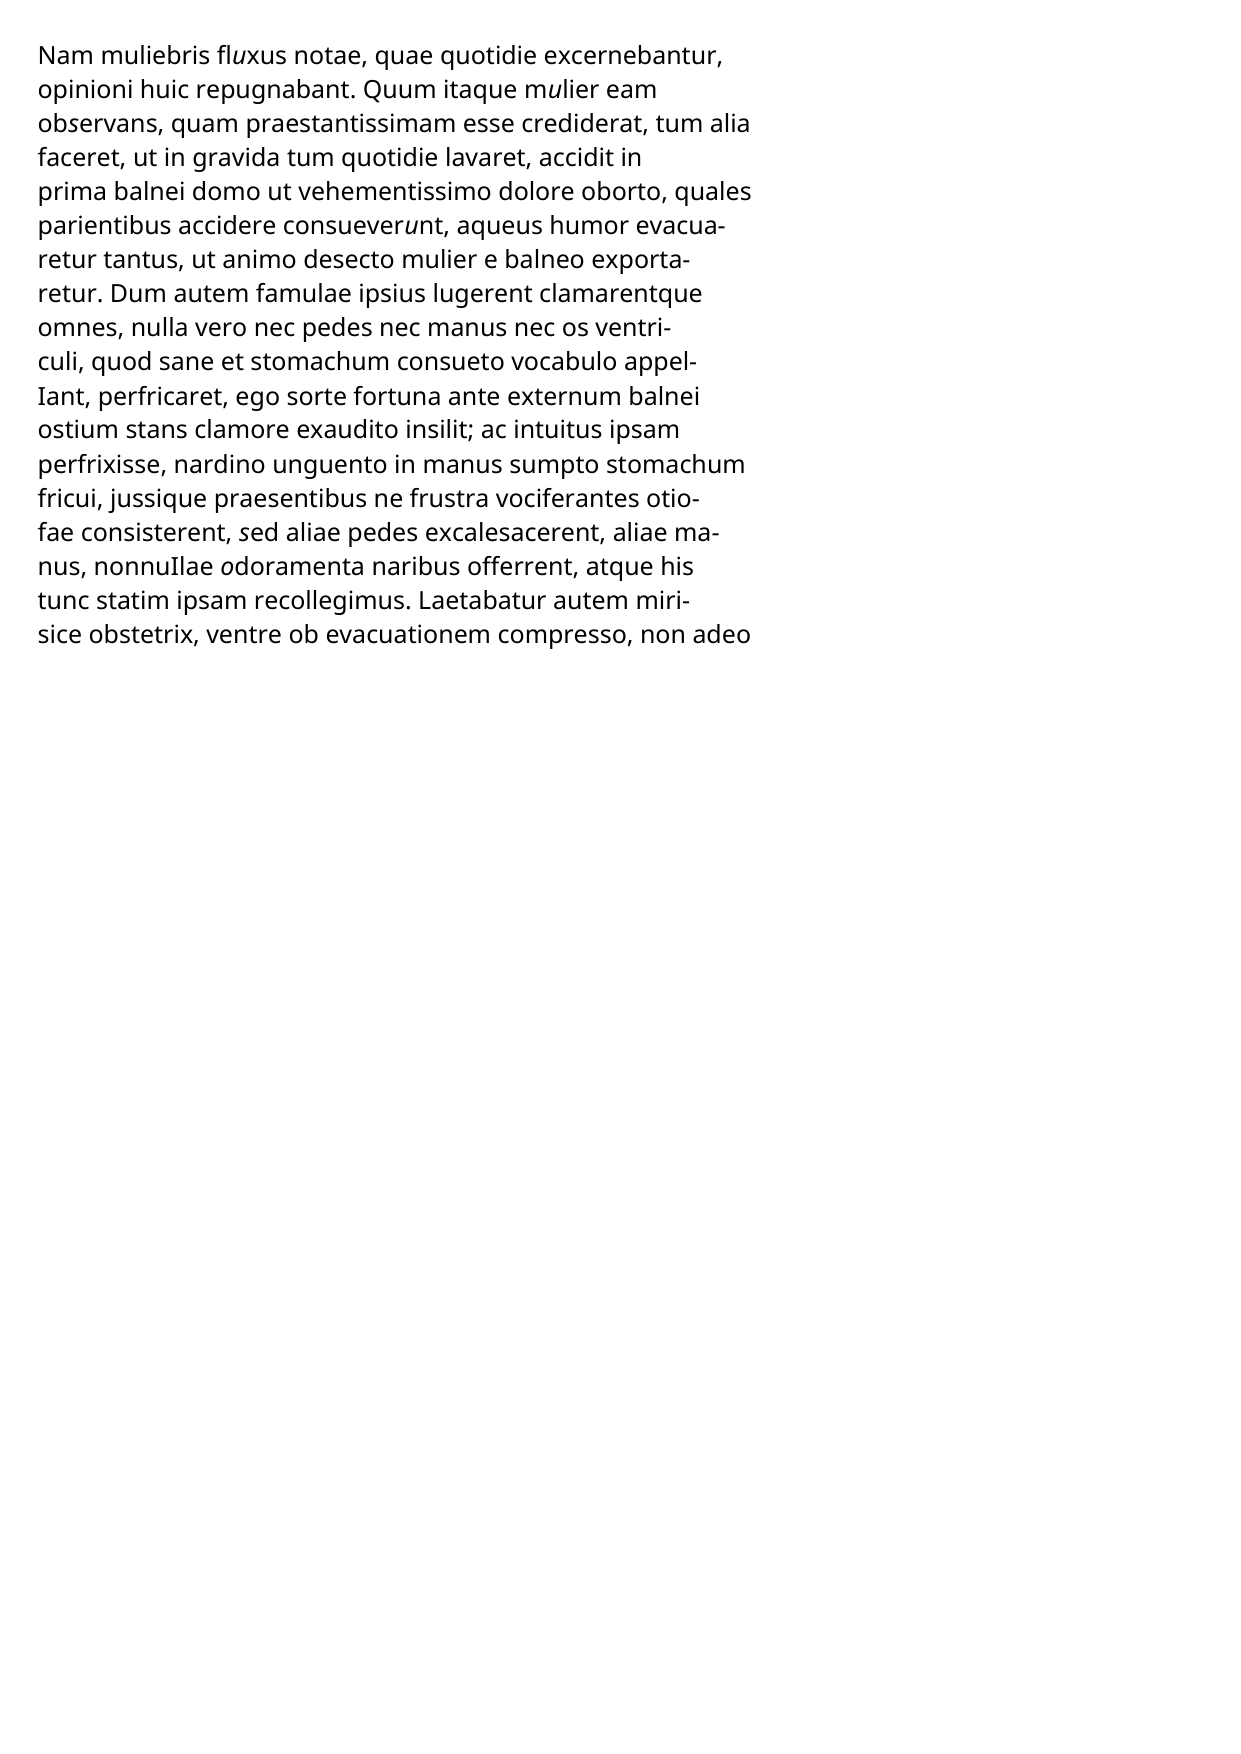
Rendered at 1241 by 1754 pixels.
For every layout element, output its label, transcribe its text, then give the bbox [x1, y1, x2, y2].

text Nam muliebris fluxus notae, quae quotidie excernebantur, opinioni huic repugnabant. Quum itaque mulier eam observans, quam praestantissimam esse crediderat, tum alia faceret, ut in gravida tum quotidie lavaret, accidit in prima balnei domo ut vehementissimo dolore oborto, quales parientibus accidere consueverunt, aqueus humor evacua- retur tantus, ut animo desecto mulier e balneo exporta- retur. Dum autem famulae ipsius lugerent clamarentque omnes, nulla vero nec pedes nec manus nec os ventri- culi, quod sane et stomachum consueto vocabulo appel- Iant, perfricaret, ego sorte fortuna ante externum balnei ostium stans clamore exaudito insilit; ac intuitus ipsam perfrixisse, nardino unguento in manus sumpto stomachum fricui, jussique praesentibus ne frustra vociferantes otio- fae consisterent, sed aliae pedes excalesacerent, aliae ma- nus, nonnuIlae odoramenta naribus offerrent, atque his tunc statim ipsam recollegimus. Laetabatur autem miri- sice obstetrix, ventre ob evacuationem compresso, non adeo [37, 37, 1203, 651]
